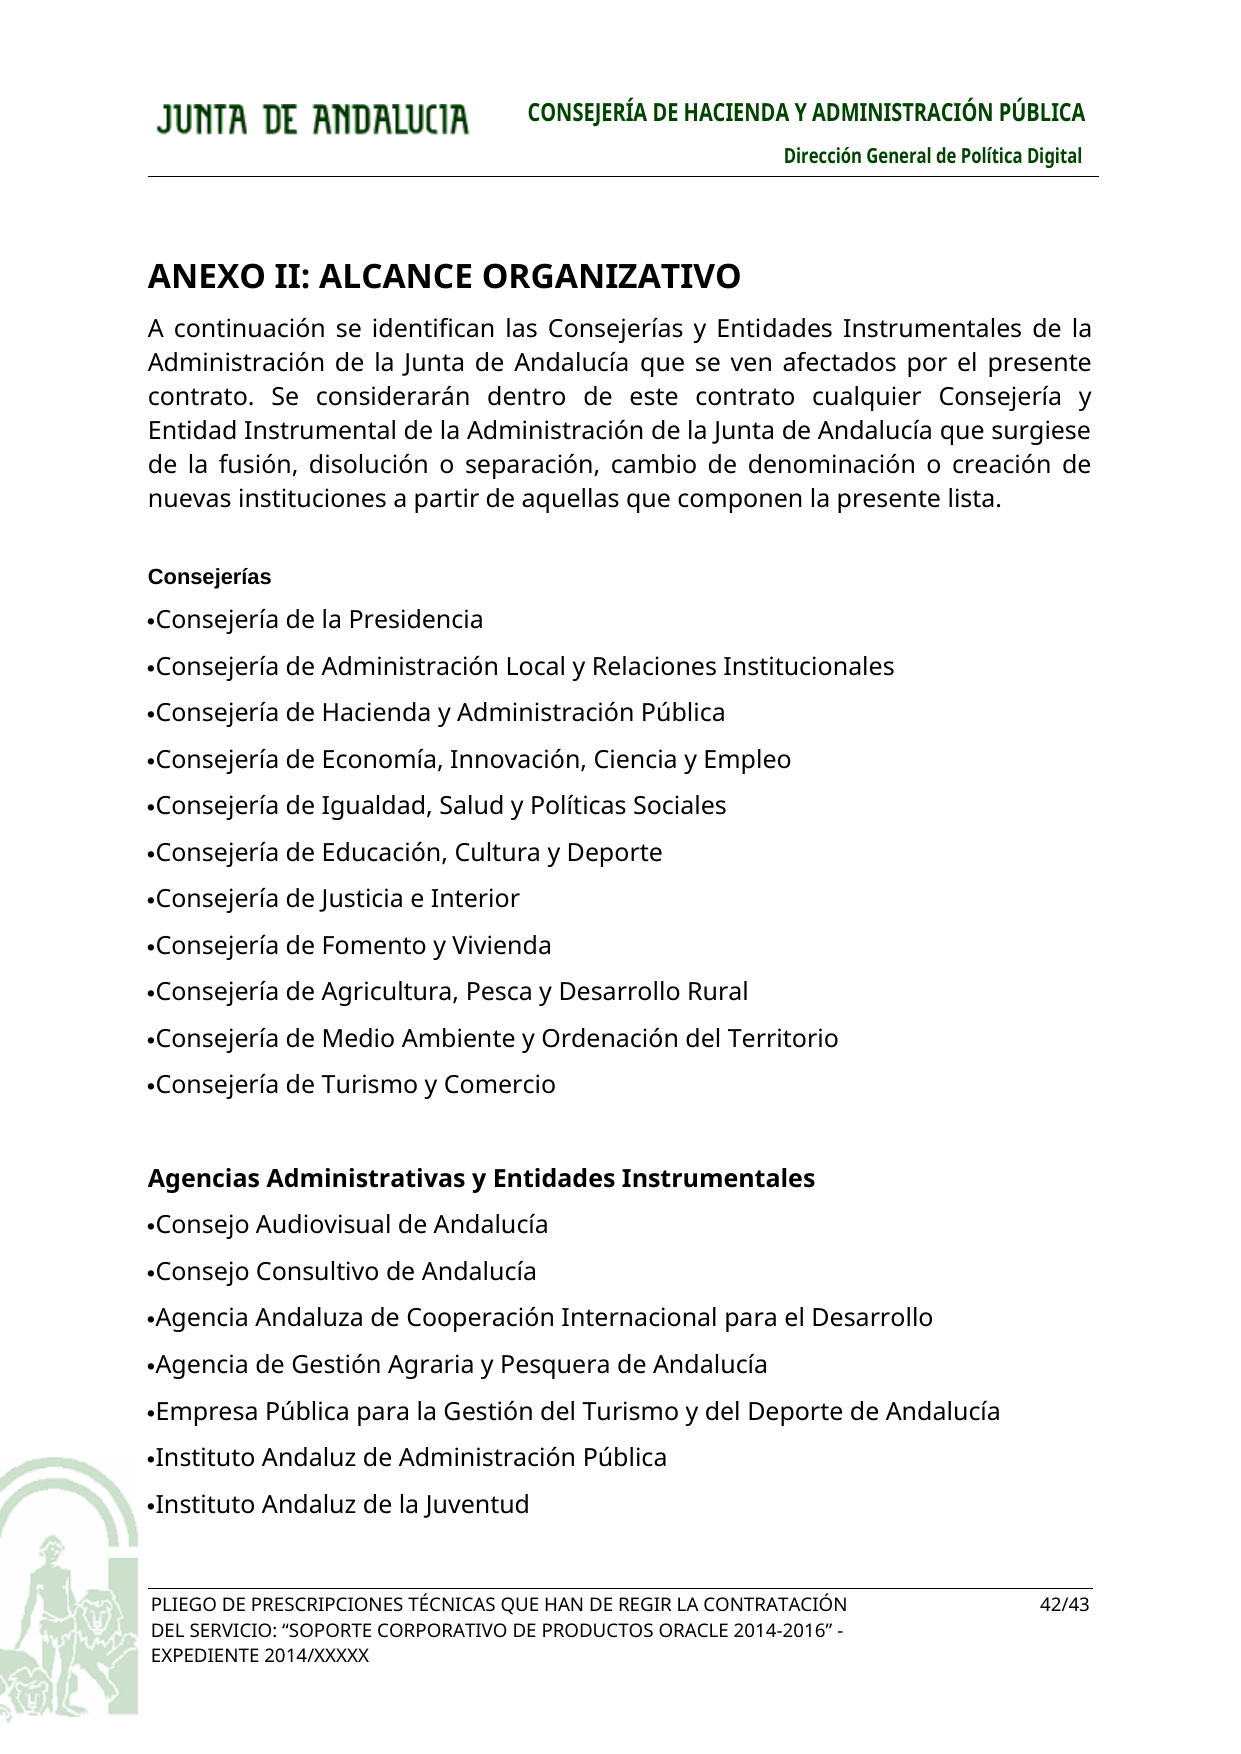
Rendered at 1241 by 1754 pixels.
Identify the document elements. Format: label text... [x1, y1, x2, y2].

list Consejería de Turismo y Comercio [148, 1067, 1093, 1101]
text Consejerías [148, 564, 1093, 589]
text A continuación se identifican las Consejerías y Entidades Instrumentales de la Administración de la Junta de Andalucía que se ven afectados por el presente contrato. Se considerarán dentro de este contrato cualquier Consejería y Entidad Instrumental de la Administración de la Junta de Andalucía que surgiese de la fusión, disolución o separación, cambio de denominación o creación de nuevas instituciones a partir de aquellas que componen la presente lista. [148, 311, 1093, 515]
list Consejería de Economía, Innovación, Ciencia y Empleo [148, 741, 1093, 775]
list Consejería de Administración Local y Relaciones Institucionales [148, 648, 1093, 682]
list Consejería de Igualdad, Salud y Políticas Sociales [148, 788, 1093, 822]
list Consejo Audiovisual de Andalucía [148, 1207, 1093, 1241]
text Agencias Administrativas y Entidades Instrumentales [148, 1160, 1093, 1194]
list Consejería de Fomento y Vivienda [148, 927, 1093, 962]
list Agencia de Gestión Agraria y Pesquera de Andalucía [148, 1347, 1093, 1381]
picture [156, 104, 471, 136]
list Consejo Consultivo de Andalucía [148, 1253, 1093, 1287]
list Instituto Andaluz de Administración Pública [148, 1440, 1093, 1474]
list Consejería de Hacienda y Administración Pública [148, 695, 1093, 729]
list Instituto Andaluz de la Juventud [148, 1486, 1093, 1520]
list Consejería de la Presidencia [148, 602, 1093, 636]
list Consejería de Agricultura, Pesca y Desarrollo Rural [148, 974, 1093, 1008]
list Consejería de Medio Ambiente y Ordenación del Territorio [148, 1021, 1093, 1055]
subtitle ANEXO II: ALCANCE ORGANIZATIVO [148, 252, 1093, 298]
list Empresa Pública para la Gestión del Turismo y del Deporte de Andalucía [148, 1393, 1093, 1427]
list Consejería de Educación, Cultura y Deporte [148, 834, 1093, 868]
list Agencia Andaluza de Cooperación Internacional para el Desarrollo [148, 1300, 1093, 1334]
list Consejería de Justicia e Interior [148, 881, 1093, 915]
picture [0, 1457, 141, 1725]
